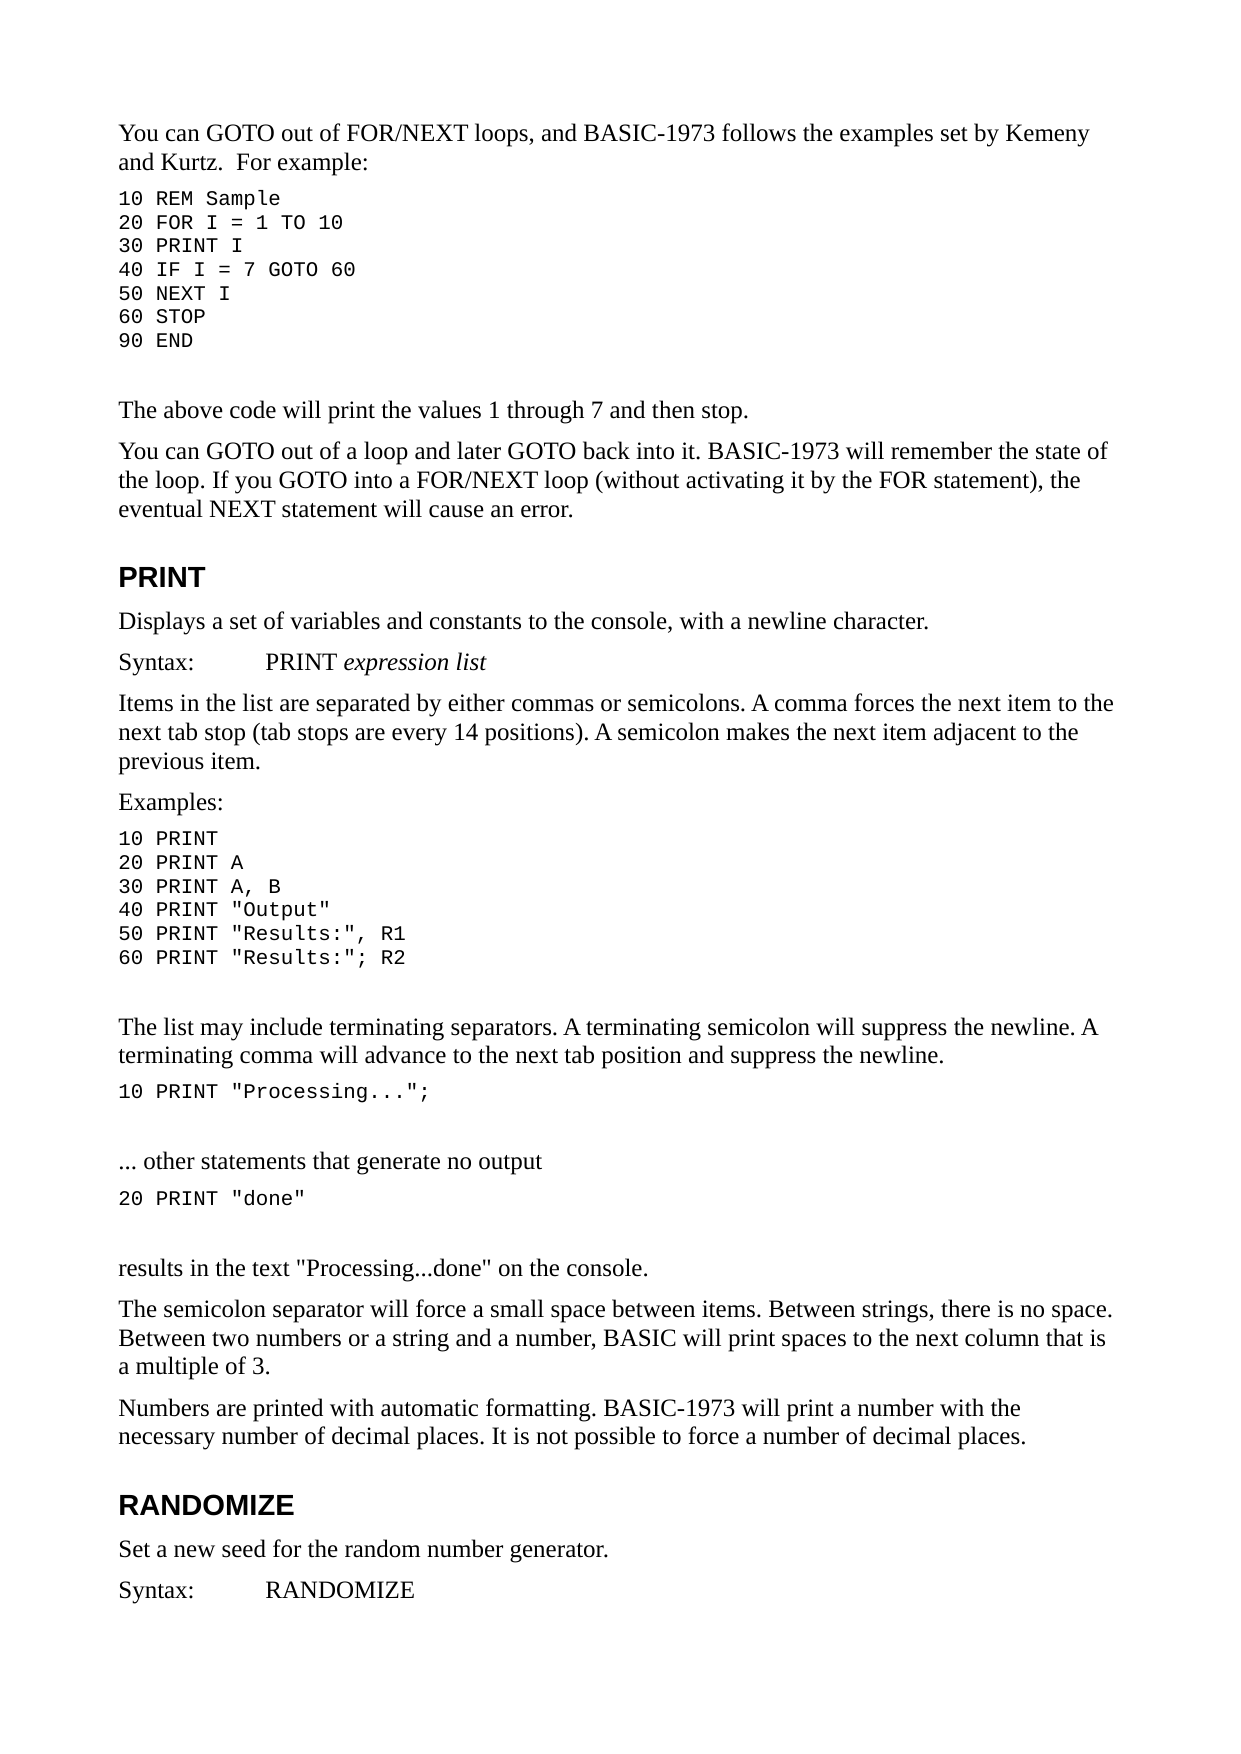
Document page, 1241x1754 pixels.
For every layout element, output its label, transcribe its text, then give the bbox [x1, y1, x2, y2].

text 50 PRINT "Results:", R1 [118, 923, 1122, 947]
text The list may include terminating separators. A terminating semicolon will suppress the newline. A terminating comma will advance to the next tab position and suppress the newline. [118, 1012, 1122, 1069]
text You can GOTO out of FOR/NEXT loops, and BASIC-1973 follows the examples set by Kemeny and Kurtz. For example: [118, 118, 1122, 176]
text 10 PRINT [118, 828, 1122, 852]
text 60 PRINT "Results:"; R2 [118, 947, 1122, 970]
text 90 END [118, 330, 1122, 354]
text 20 PRINT A [118, 852, 1122, 876]
subtitle PRINT [118, 560, 1122, 593]
text Syntax: RANDOMIZE [118, 1575, 1122, 1604]
text Examples: [118, 787, 1122, 816]
text 10 PRINT "Processing..."; [118, 1082, 1122, 1105]
subtitle RANDOMIZE [118, 1488, 1122, 1521]
text Displays a set of variables and constants to the console, with a newline character. [118, 606, 1122, 635]
text 50 NEXT I [118, 283, 1122, 306]
text The above code will print the values 1 through 7 and then stop. [118, 395, 1122, 424]
text 10 REM Sample [118, 188, 1122, 212]
text ... other statements that generate no output [118, 1146, 1122, 1175]
text 20 FOR I = 1 TO 10 [118, 212, 1122, 235]
text 30 PRINT A, B [118, 876, 1122, 899]
text 60 STOP [118, 306, 1122, 330]
text Set a new seed for the random number generator. [118, 1534, 1122, 1562]
text 20 PRINT "done" [118, 1188, 1122, 1211]
text 40 PRINT "Output" [118, 899, 1122, 923]
text Syntax: PRINT expression list [118, 647, 1122, 676]
text 30 PRINT I [118, 235, 1122, 259]
text Items in the list are separated by either commas or semicolons. A comma forces the next item to the next tab stop (tab stops are every 14 positions). A semicolon makes the next item adjacent to the previous item. [118, 688, 1122, 775]
text Numbers are printed with automatic formatting. BASIC-1973 will print a number with the necessary number of decimal places. It is not possible to force a number of decimal places. [118, 1393, 1122, 1450]
text The semicolon separator will force a small space between items. Between strings, there is no space. Between two numbers or a string and a number, BASIC will print spaces to the next column that is a multiple of 3. [118, 1294, 1122, 1380]
text 40 IF I = 7 GOTO 60 [118, 259, 1122, 283]
text You can GOTO out of a loop and later GOTO back into it. BASIC-1973 will remember the state of the loop. If you GOTO into a FOR/NEXT loop (without activating it by the FOR statement), the eventual NEXT statement will cause an error. [118, 436, 1122, 522]
text results in the text "Processing...done" on the console. [118, 1253, 1122, 1281]
